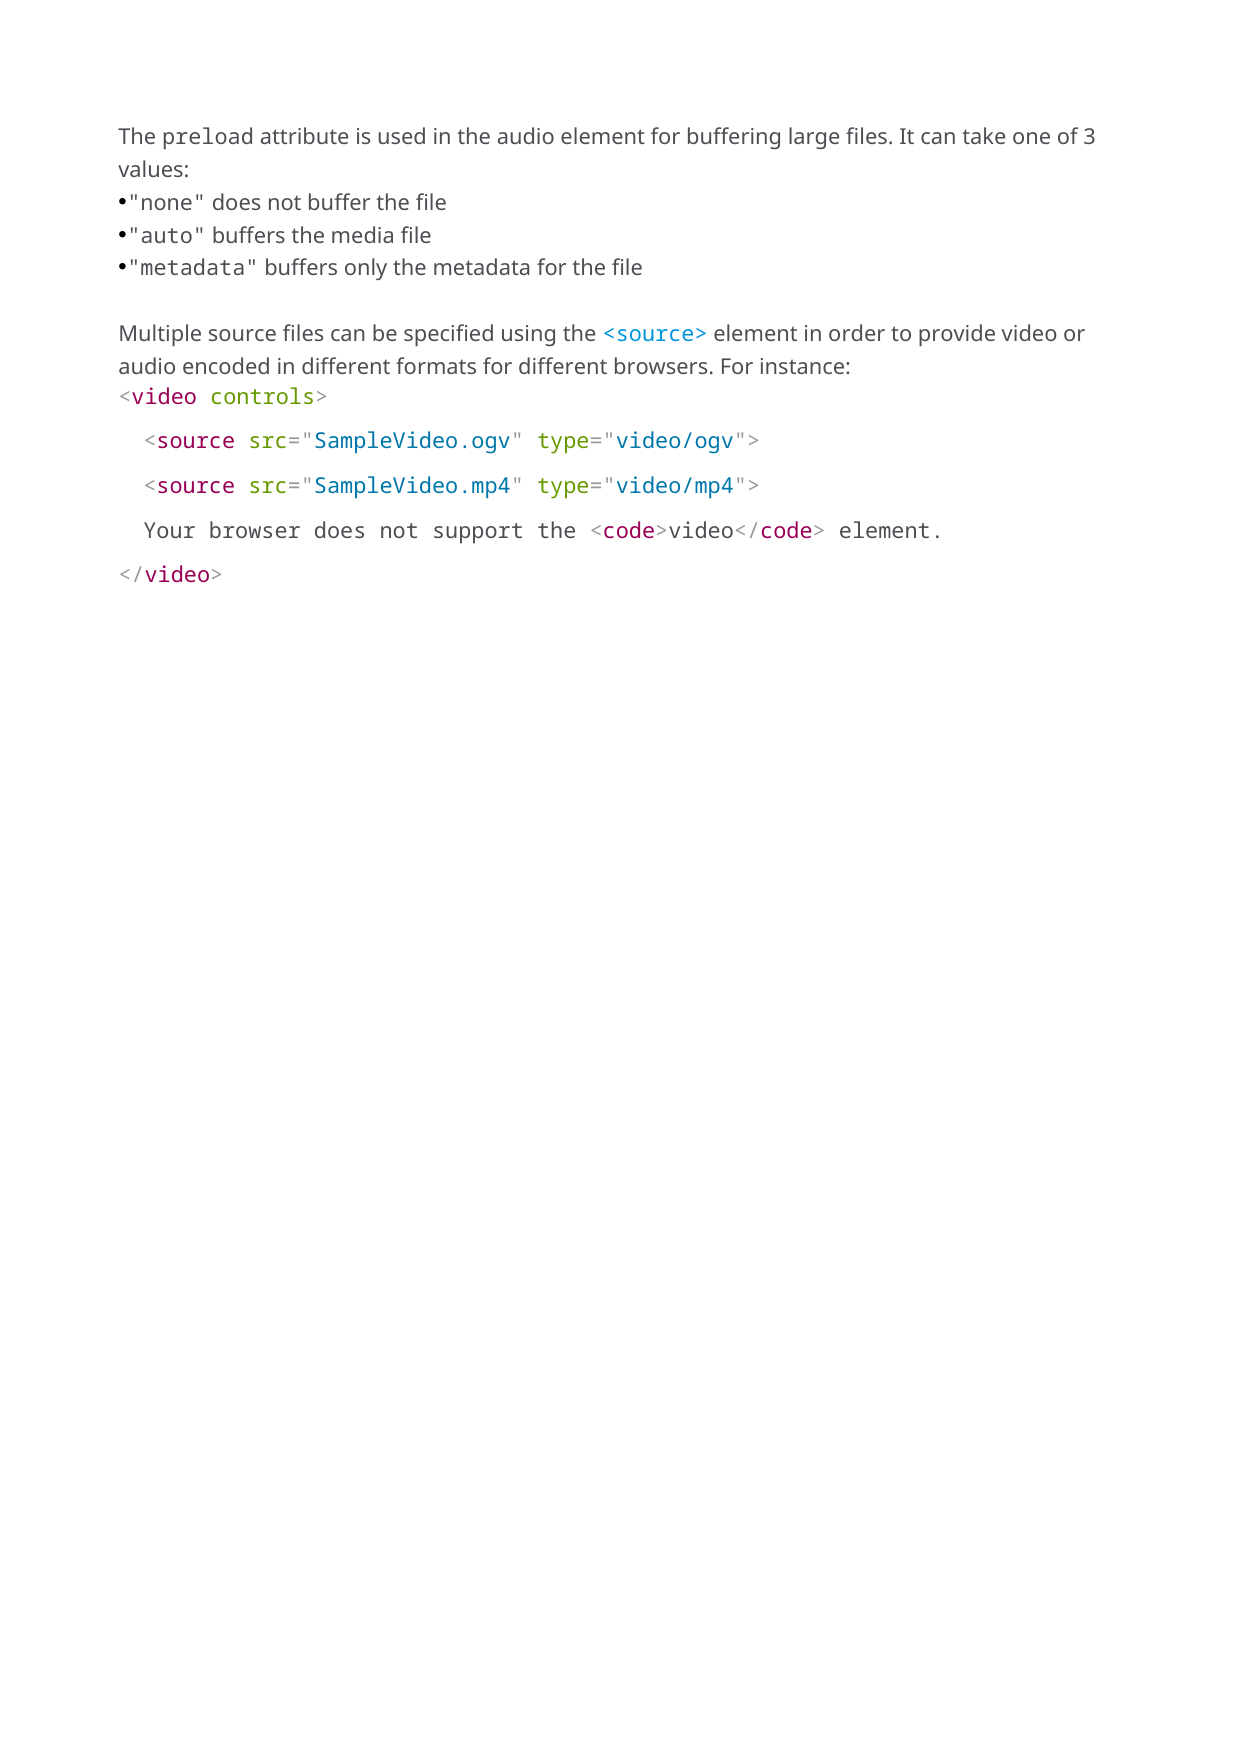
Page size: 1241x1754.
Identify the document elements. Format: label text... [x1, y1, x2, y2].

text <source src="SampleVideo.mp4" type="video/mp4"> [118, 470, 1122, 500]
list "none" does not buffer the file [118, 184, 1122, 217]
text The preload attribute is used in the audio element for buffering large files. It can take one of 3 values: [118, 118, 1122, 184]
text Multiple source files can be specified using the <source> element in order to provide video or audio encoded in different formats for different browsers. For instance: [118, 315, 1122, 381]
list "metadata" buffers only the metadata for the file [118, 249, 1122, 282]
text <source src="SampleVideo.ogv" type="video/ogv"> [118, 425, 1122, 455]
text Your browser does not support the <code>video</code> element. [118, 515, 1122, 544]
list "auto" buffers the media file [118, 217, 1122, 249]
text </video> [118, 559, 1122, 589]
text <video controls> [118, 381, 1122, 410]
